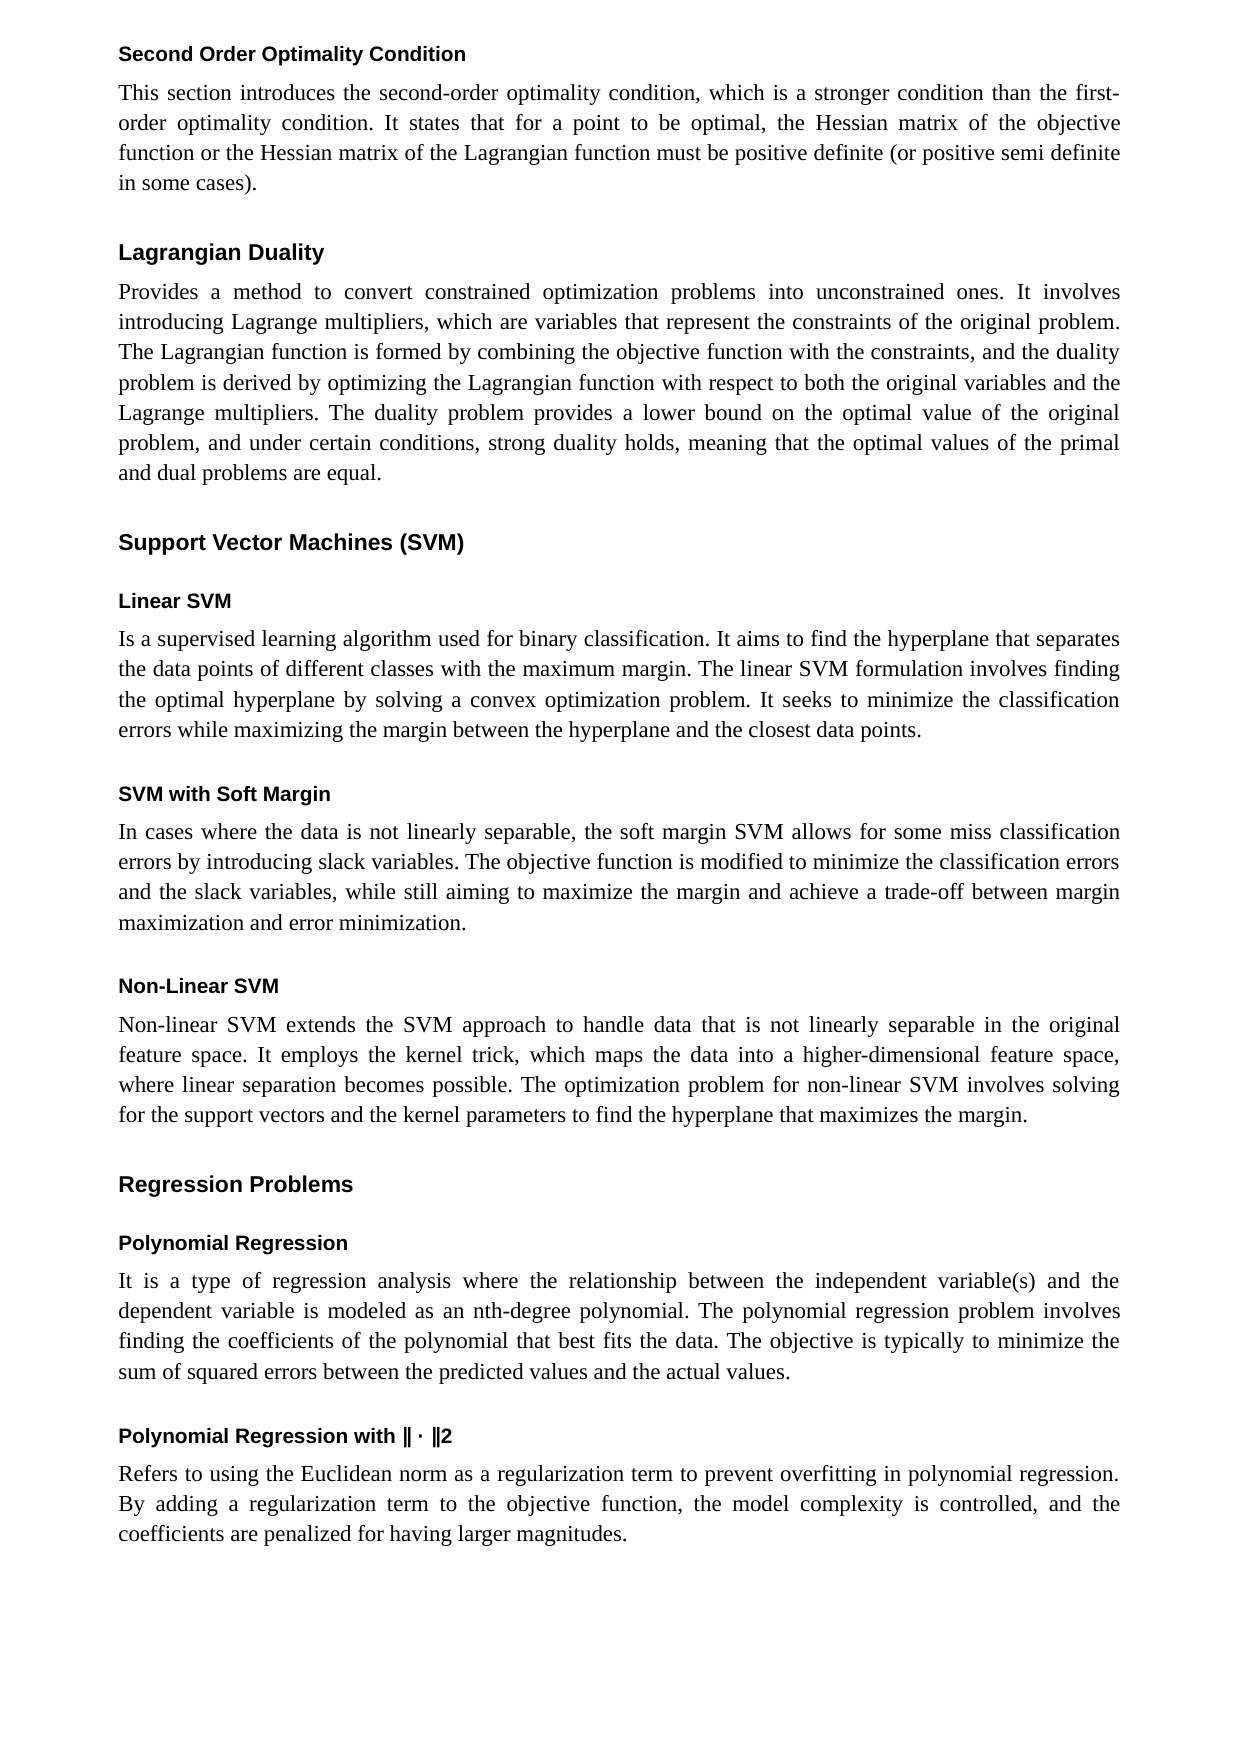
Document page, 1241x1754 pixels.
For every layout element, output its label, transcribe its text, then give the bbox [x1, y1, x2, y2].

text Is a supervised learning algorithm used for binary classification. It aims to find the hyperplane that separates the data points of different classes with the maximum margin. The linear SVM formulation involves finding the optimal hyperplane by solving a convex optimization problem. It seeks to minimize the classification errors while maximizing the margin between the hyperplane and the closest data points. [118, 625, 1122, 742]
text Refers to using the Euclidean norm as a regularization term to prevent overfitting in polynomial regression. By adding a regularization term to the objective function, the model complexity is controlled, and the coefficients are penalized for having larger magnitudes. [118, 1460, 1122, 1547]
text This section introduces the second-order optimality condition, which is a stronger condition than the first-order optimality condition. It states that for a point to be optimal, the Hessian matrix of the objective function or the Hessian matrix of the Lagrangian function must be positive definite (or positive semi definite in some cases). [118, 79, 1122, 196]
text It is a type of regression analysis where the relationship between the independent variable(s) and the dependent variable is modeled as an nth-degree polynomial. The polynomial regression problem involves finding the coefficients of the polynomial that best fits the data. The objective is typically to minimize the sum of squared errors between the predicted values and the actual values. [118, 1267, 1122, 1384]
subtitle Lagrangian Duality [118, 239, 1122, 266]
subtitle Polynomial Regression with ∥ · ∥2 [118, 1423, 1122, 1447]
subtitle Linear SVM [118, 589, 1122, 613]
subtitle Polynomial Regression [118, 1231, 1122, 1255]
text Non-linear SVM extends the SVM approach to handle data that is not linearly separable in the original feature space. It employs the kernel trick, which maps the data into a higher-dimensional feature space, where linear separation becomes possible. The optimization problem for non-linear SVM involves solving for the support vectors and the kernel parameters to find the hyperplane that maximizes the margin. [118, 1011, 1122, 1128]
subtitle Support Vector Machines (SVM) [118, 529, 1122, 555]
subtitle Regression Problems [118, 1171, 1122, 1197]
subtitle Non-Linear SVM [118, 974, 1122, 998]
subtitle Second Order Optimality Condition [118, 42, 1122, 66]
text In cases where the data is not linearly separable, the soft margin SVM allows for some miss classification errors by introducing slack variables. The objective function is modified to minimize the classification errors and the slack variables, while still aiming to maximize the margin and achieve a trade-off between margin maximization and error minimization. [118, 818, 1122, 935]
subtitle SVM with Soft Margin [118, 781, 1122, 805]
text Provides a method to convert constrained optimization problems into unconstrained ones. It involves introducing Lagrange multipliers, which are variables that represent the constraints of the original problem. The Lagrangian function is formed by combining the objective function with the constraints, and the duality problem is derived by optimizing the Lagrangian function with respect to both the original variables and the Lagrange multipliers. The duality problem provides a lower bound on the optimal value of the original problem, and under certain conditions, strong duality holds, meaning that the optimal values of the primal and dual problems are equal. [118, 278, 1122, 486]
